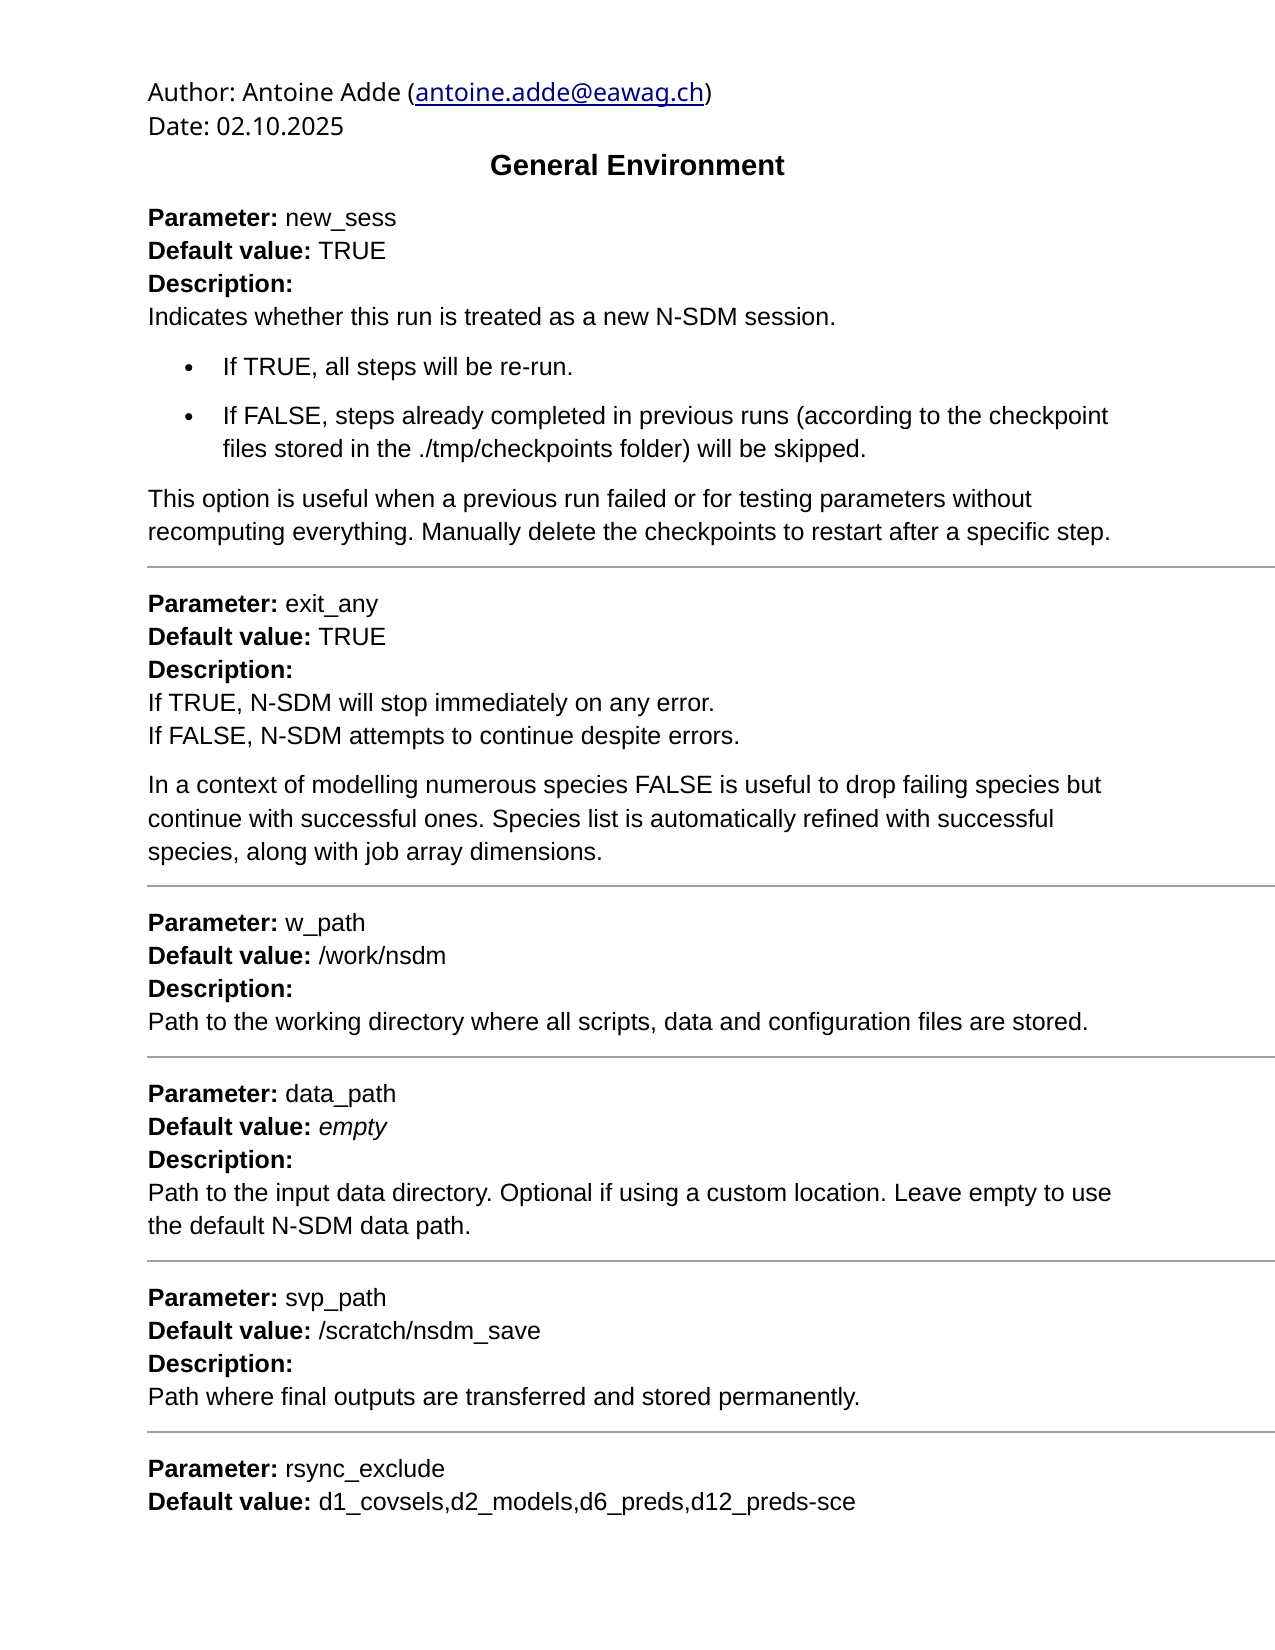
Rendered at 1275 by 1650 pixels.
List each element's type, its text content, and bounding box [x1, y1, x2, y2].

list If FALSE, steps already completed in previous runs (according to the checkpoint files stored in the ./tmp/checkpoints folder) will be skipped. [185, 401, 1127, 463]
text Parameter: w_path Default value: /work/nsdm Description: Path to the working directory where all scripts, data and configuration files are stored. [148, 908, 1127, 1036]
text Parameter: svp_path Default value: /scratch/nsdm_save Description: Path where final outputs are transferred and stored permanently. [148, 1283, 1127, 1411]
list If TRUE, all steps will be re-run. [185, 352, 1127, 380]
text Parameter: rsync_exclude Default value: d1_covsels,d2_models,d6_preds,d12_preds-sce [148, 1454, 1127, 1516]
text In a context of modelling numerous species FALSE is useful to drop failing species but continue with successful ones. Species list is automatically refined with successful species, along with job array dimensions. [148, 771, 1127, 865]
text Parameter: data_path Default value: empty Description: Path to the input data directory. Optional if using a custom location. Leave empty to use the default N-SDM data path. [148, 1079, 1127, 1240]
text Parameter: new_sess Default value: TRUE Description: Indicates whether this run is treated as a new N-SDM session. [148, 203, 1127, 331]
text This option is useful when a previous run failed or for testing parameters without recomputing everything. Manually delete the checkpoints to restart after a specific step. [148, 484, 1127, 546]
text General Environment [148, 148, 1127, 181]
text Parameter: exit_any Default value: TRUE Description: If TRUE, N-SDM will stop immediately on any error. If FALSE, N-SDM attempts to continue despite errors. [148, 589, 1127, 749]
